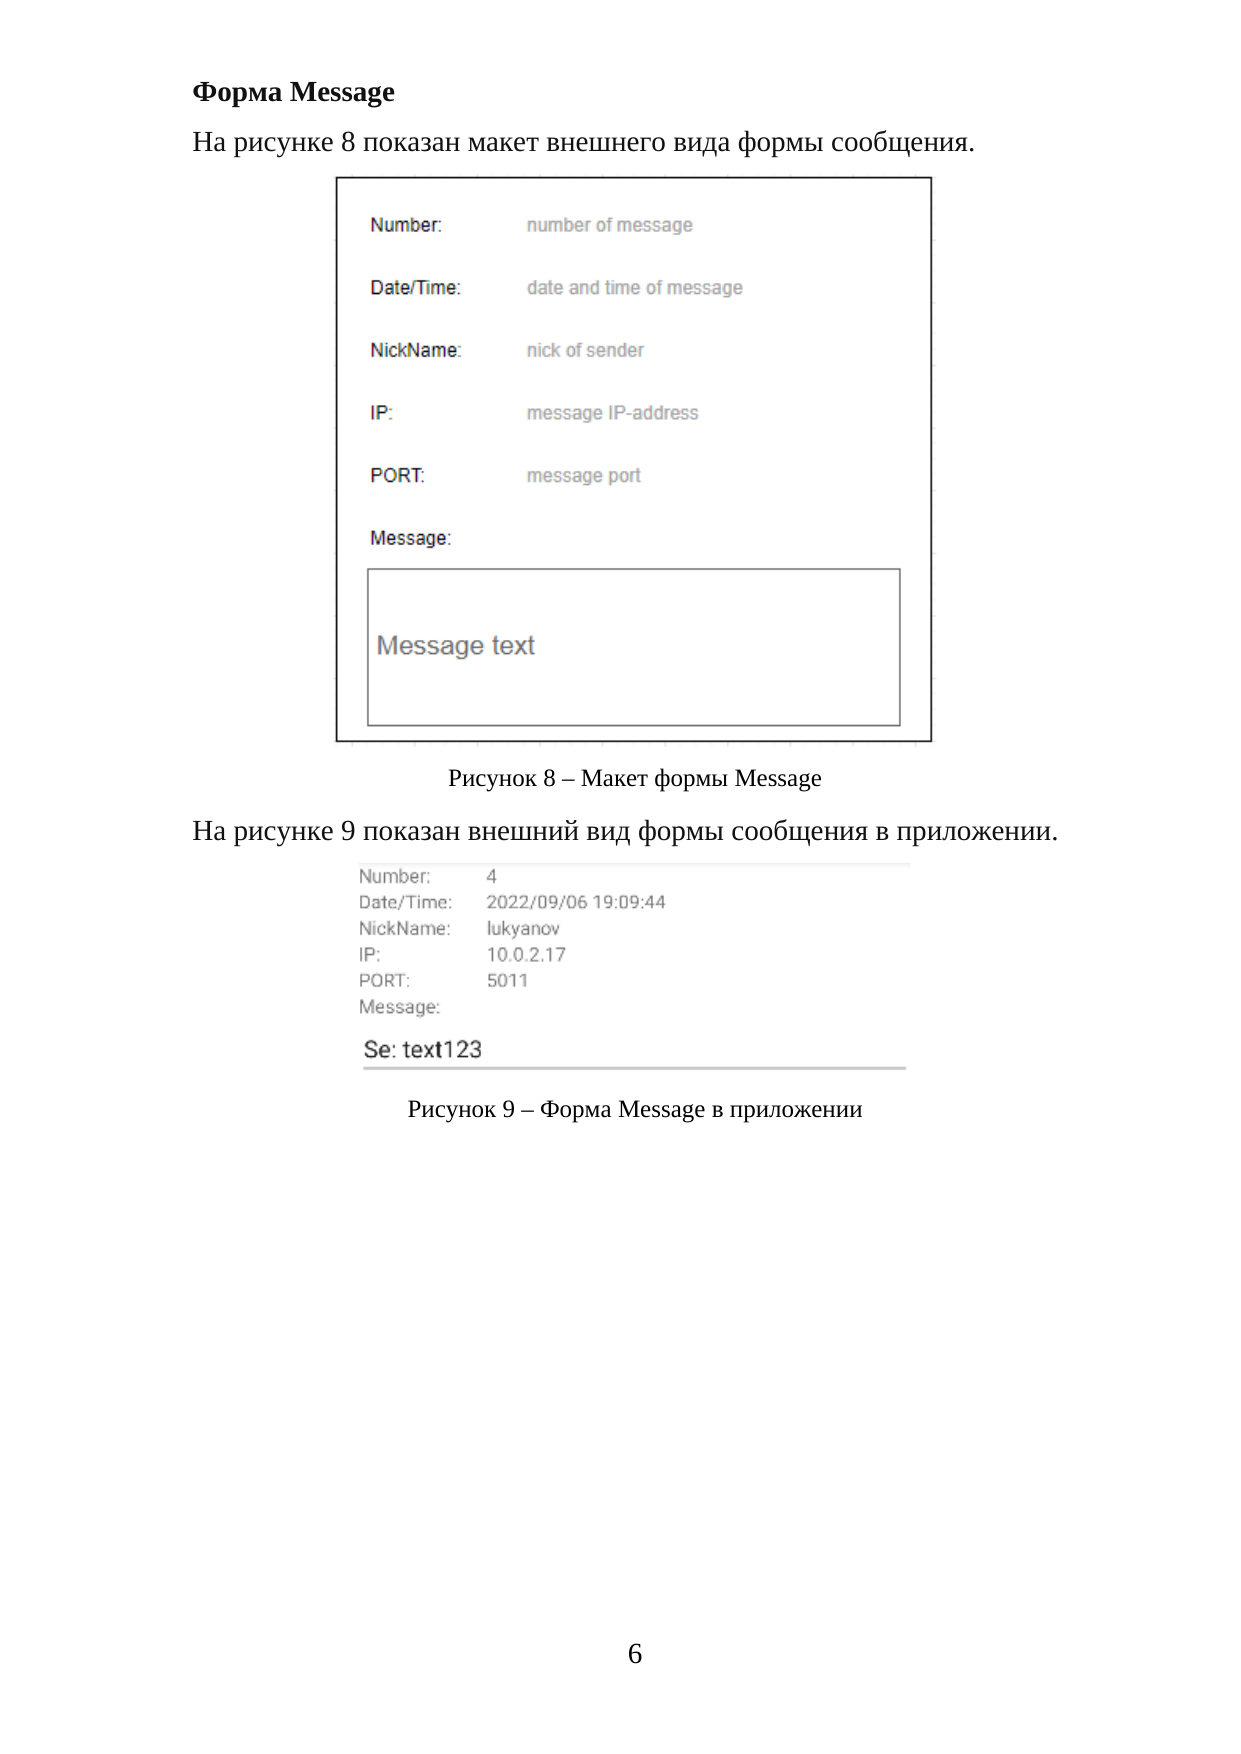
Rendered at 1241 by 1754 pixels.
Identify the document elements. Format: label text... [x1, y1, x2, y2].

text Рисунок 8 – Макет формы Message [118, 763, 1152, 792]
text Форма Message [118, 74, 1152, 107]
text Рисунок 9 – Форма Message в приложении [118, 1094, 1152, 1123]
text На рисунке 9 показан внешний вид формы сообщения в приложении. [118, 813, 1152, 846]
text На рисунке 8 показан макет внешнего вида формы сообщения. [118, 124, 1152, 158]
